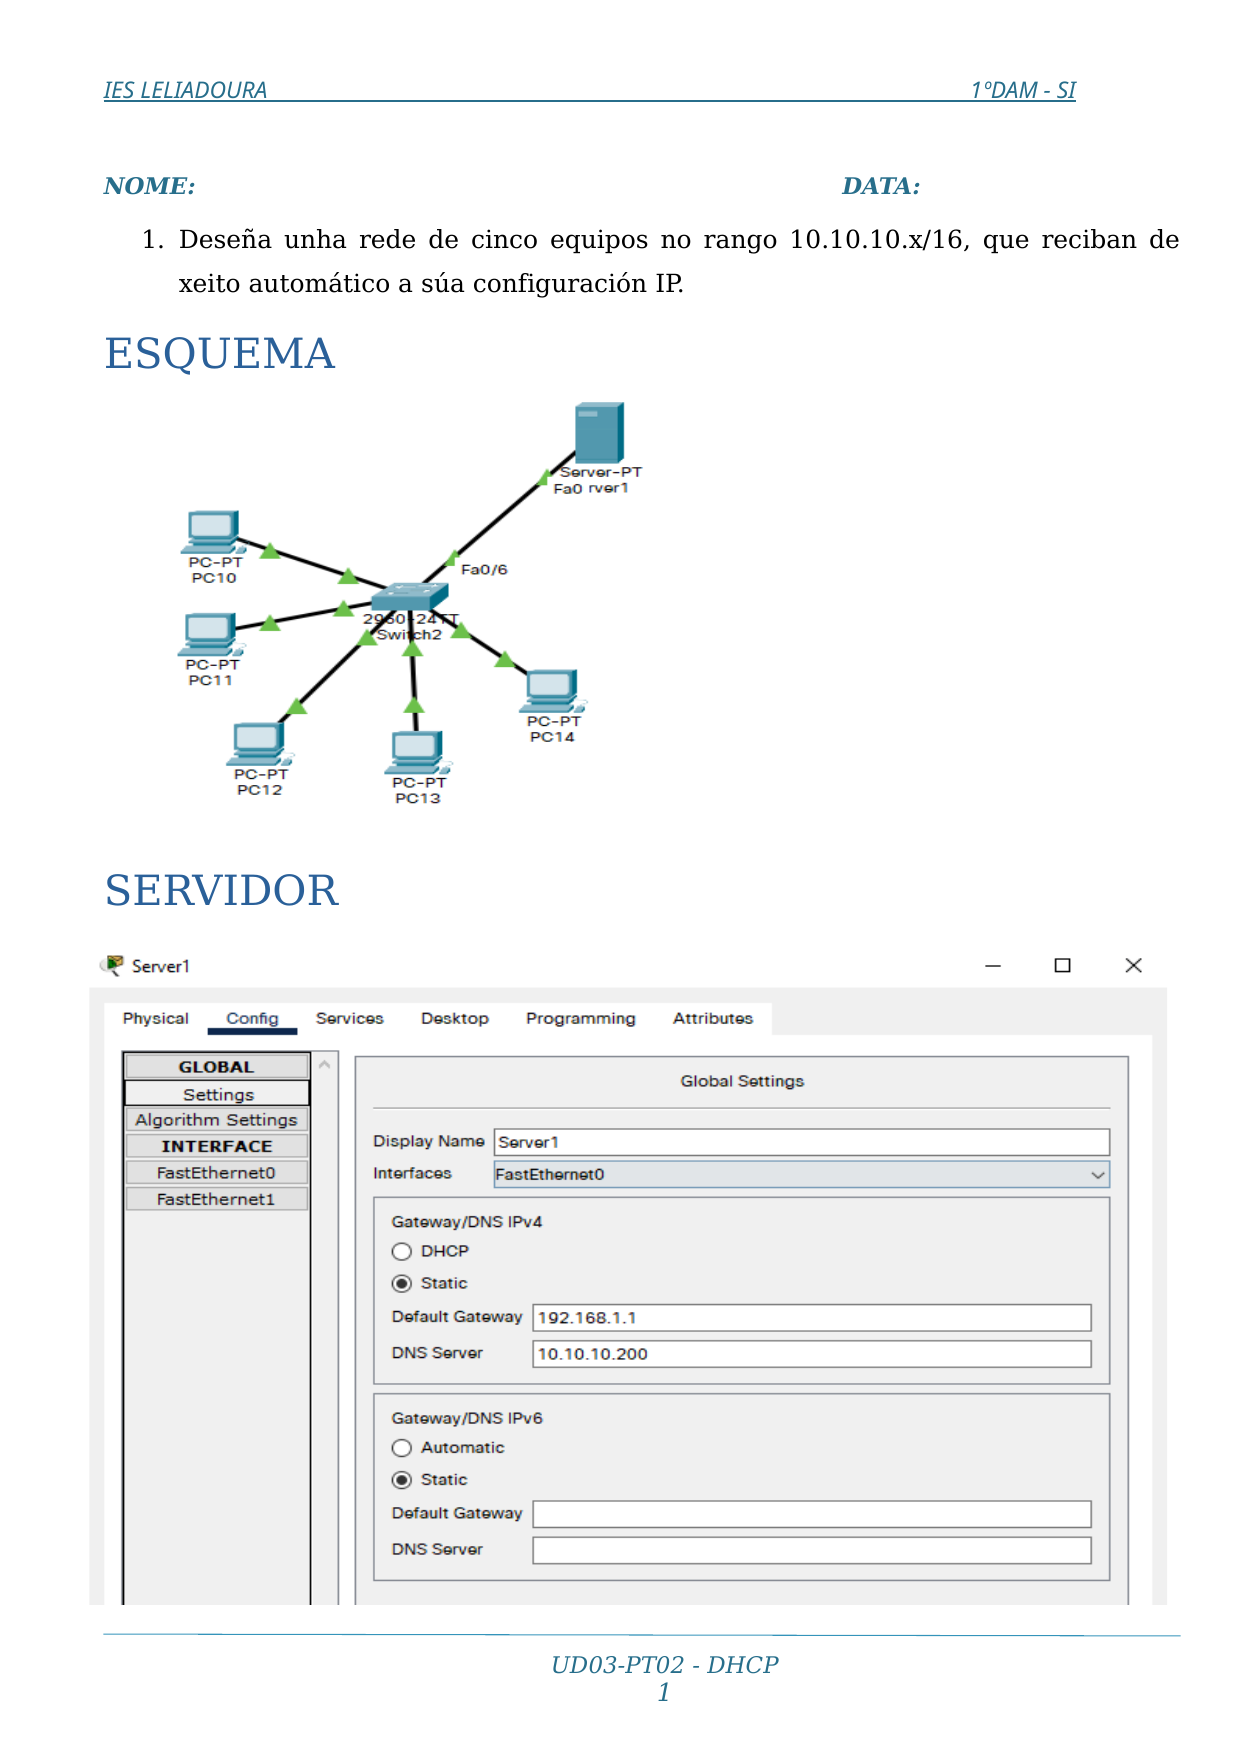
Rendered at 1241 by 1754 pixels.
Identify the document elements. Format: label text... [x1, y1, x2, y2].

text SERVIDOR [103, 866, 1181, 915]
list Deseña unha rede de cinco equipos no rango 10.10.10.x/16, que reciban de xeito automático a súa configuración IP. [141, 225, 1181, 298]
subtitle NOME: DATA: [103, 173, 1181, 199]
picture [89, 947, 1168, 1605]
picture [134, 383, 654, 831]
text ESQUEMA [103, 329, 1181, 378]
